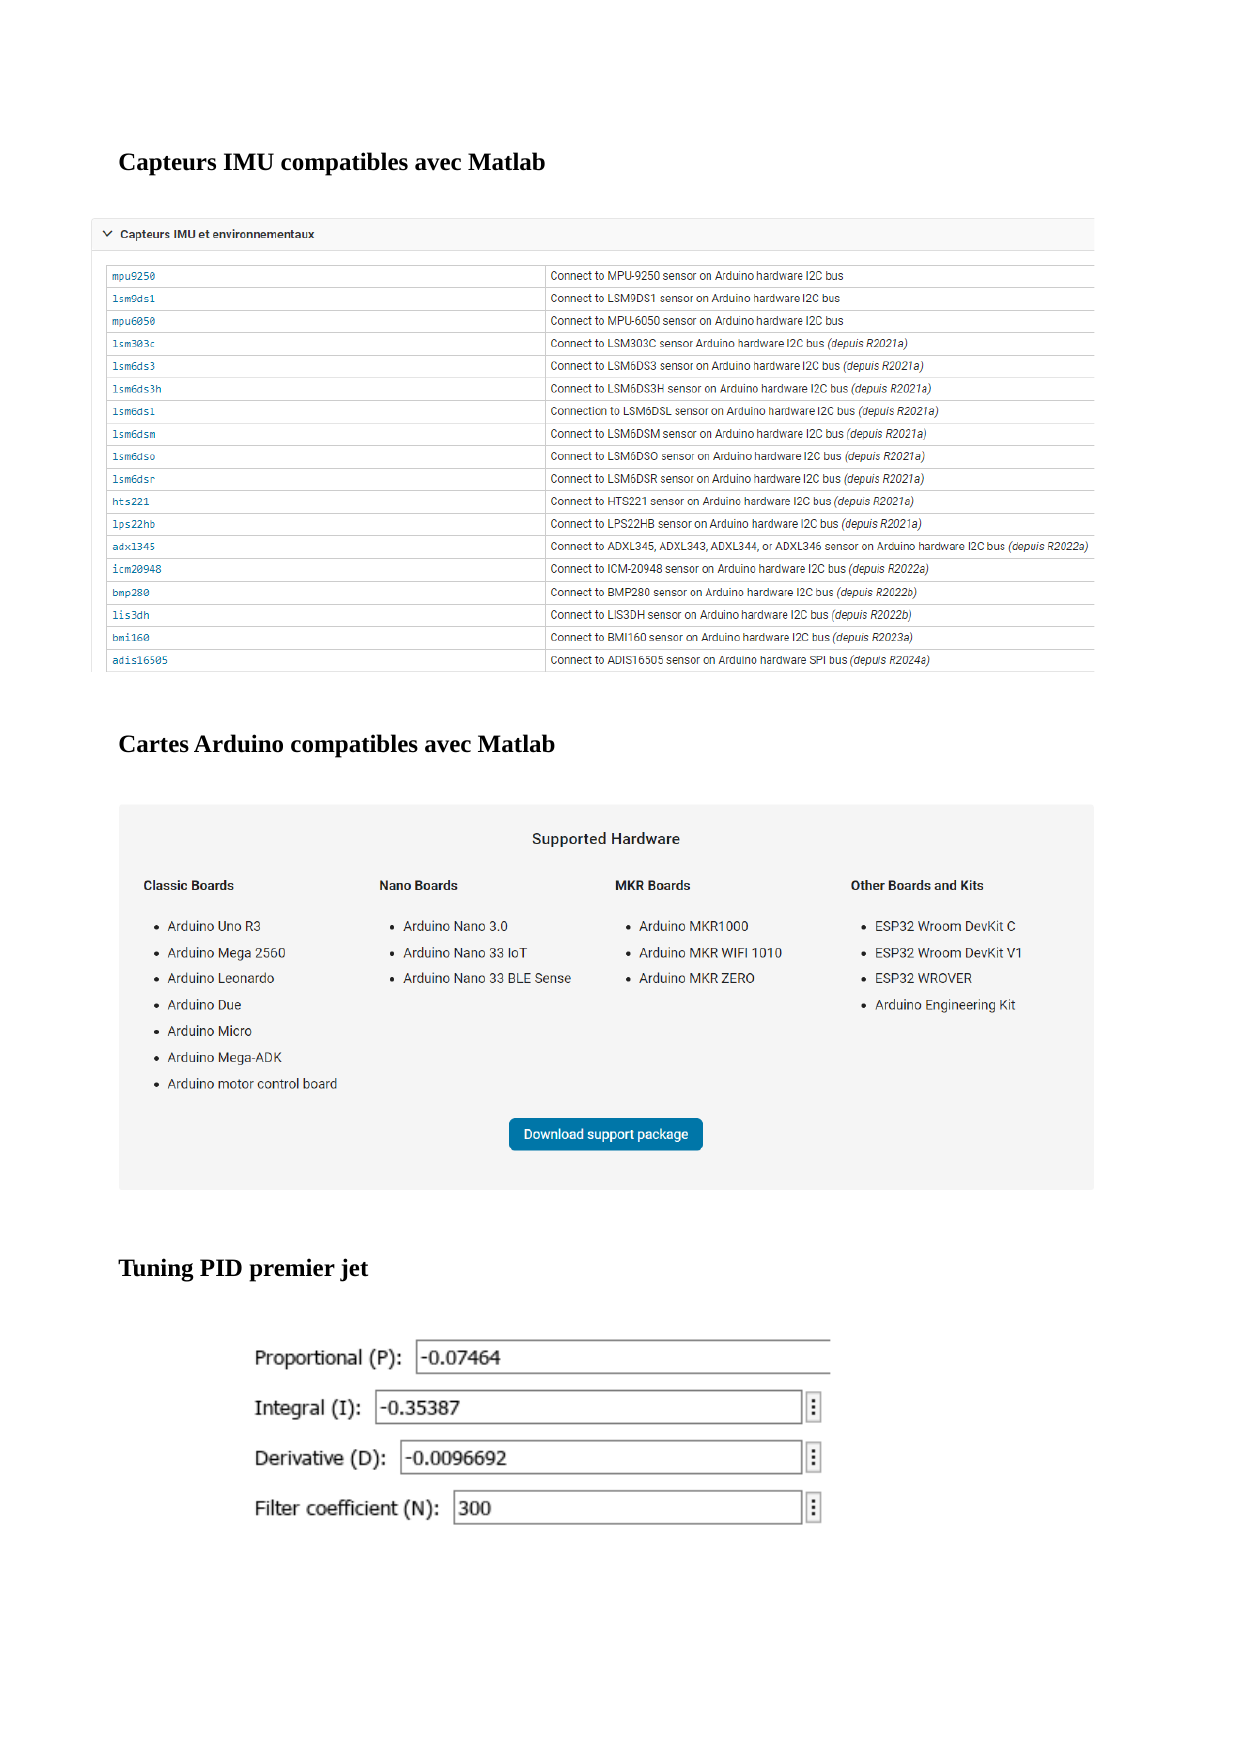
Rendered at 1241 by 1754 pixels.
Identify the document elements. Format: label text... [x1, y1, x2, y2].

picture [244, 1332, 831, 1539]
picture [105, 798, 1110, 1196]
text Cartes Arduino compatibles avec Matlab [118, 729, 1122, 758]
text Tuning PID premier jet [118, 1253, 1122, 1281]
picture [90, 207, 1095, 672]
text Capteurs IMU compatibles avec Matlab [118, 147, 1122, 176]
